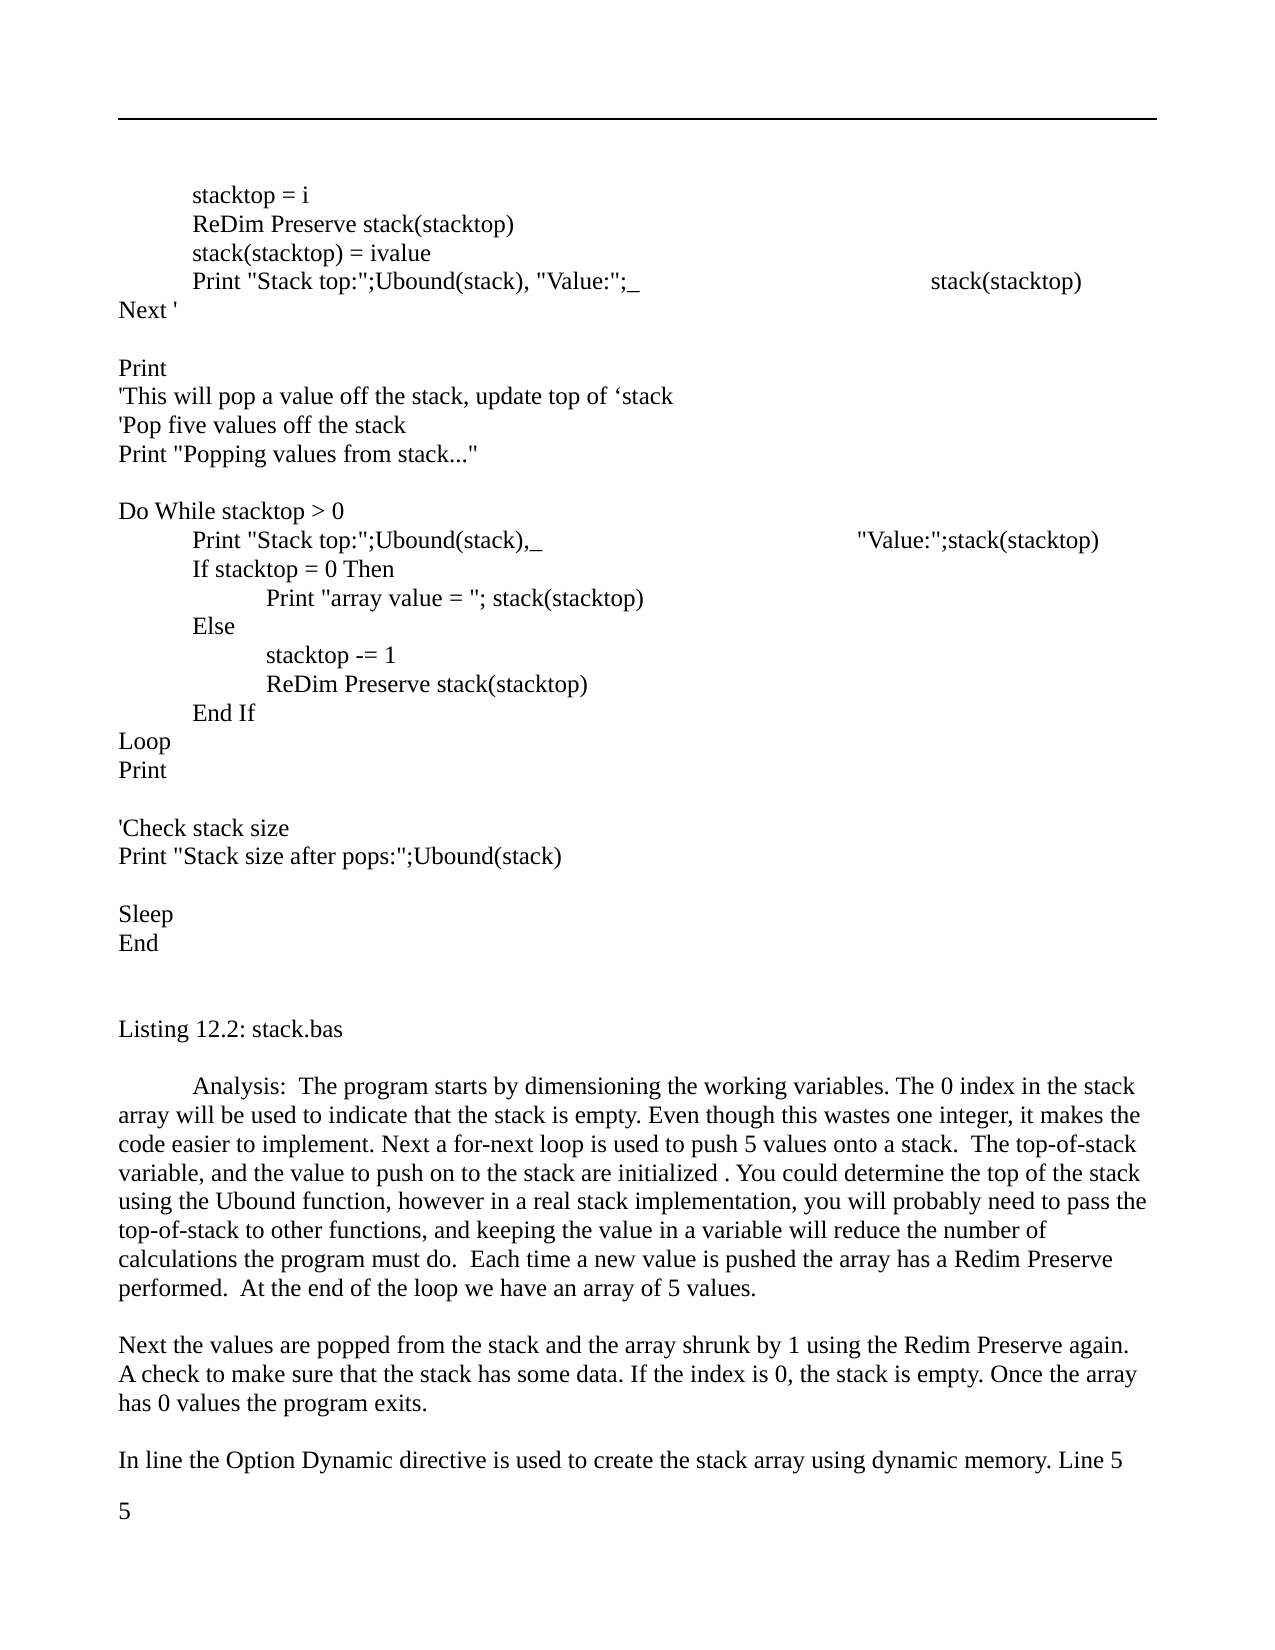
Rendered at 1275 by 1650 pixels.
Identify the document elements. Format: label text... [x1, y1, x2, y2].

text Print "Popping values from stack..." [118, 439, 1157, 468]
text Print [118, 353, 1157, 381]
text End [118, 928, 1157, 956]
text End If [118, 698, 1157, 726]
text In line the Option Dynamic directive is used to create the stack array using dynamic memory. Line 5 [118, 1445, 1157, 1474]
text Print "Stack size after pops:";Ubound(stack) [118, 841, 1157, 870]
text Loop [118, 726, 1157, 755]
text stacktop -= 1 [118, 640, 1157, 669]
text Print [118, 755, 1157, 784]
text stacktop = i [118, 180, 1157, 209]
text ReDim Preserve stack(stacktop) [118, 209, 1157, 238]
text 'Pop five values off the stack [118, 410, 1157, 439]
text Do While stacktop > 0 [118, 496, 1157, 525]
text Print "Stack top:";Ubound(stack),_ "Value:";stack(stacktop) [118, 525, 1157, 554]
text Print "array value = "; stack(stacktop) [118, 583, 1157, 611]
text Print "Stack top:";Ubound(stack), "Value:";_ stack(stacktop) [118, 266, 1157, 295]
text Next ' [118, 295, 1157, 324]
text ReDim Preserve stack(stacktop) [118, 669, 1157, 698]
text If stacktop = 0 Then [118, 554, 1157, 583]
text Else [118, 611, 1157, 640]
text Analysis: The program starts by dimensioning the working variables. The 0 index in the stack array will be used to indicate that the stack is empty. Even though this wastes one integer, it makes the code easier to implement. Next a for-next loop is used to push 5 values onto a stack. The top-of-stack variable, and the value to push on to the stack are initialized . You could determine the top of the stack using the Ubound function, however in a real stack implementation, you will probably need to pass the top-of-stack to other functions, and keeping the value in a variable will reduce the number of calculations the program must do. Each time a new value is pushed the array has a Redim Preserve performed. At the end of the loop we have an array of 5 values. [118, 1071, 1157, 1301]
text 'This will pop a value off the stack, update top of ‘stack [118, 381, 1157, 410]
text stack(stacktop) = ivalue [118, 238, 1157, 266]
text 'Check stack size [118, 813, 1157, 841]
text Sleep [118, 899, 1157, 928]
text Listing 12.2: stack.bas [118, 1014, 1157, 1043]
text Next the values are popped from the stack and the array shrunk by 1 using the Redim Preserve again. A check to make sure that the stack has some data. If the index is 0, the stack is empty. Once the array has 0 values the program exits. [118, 1330, 1157, 1416]
